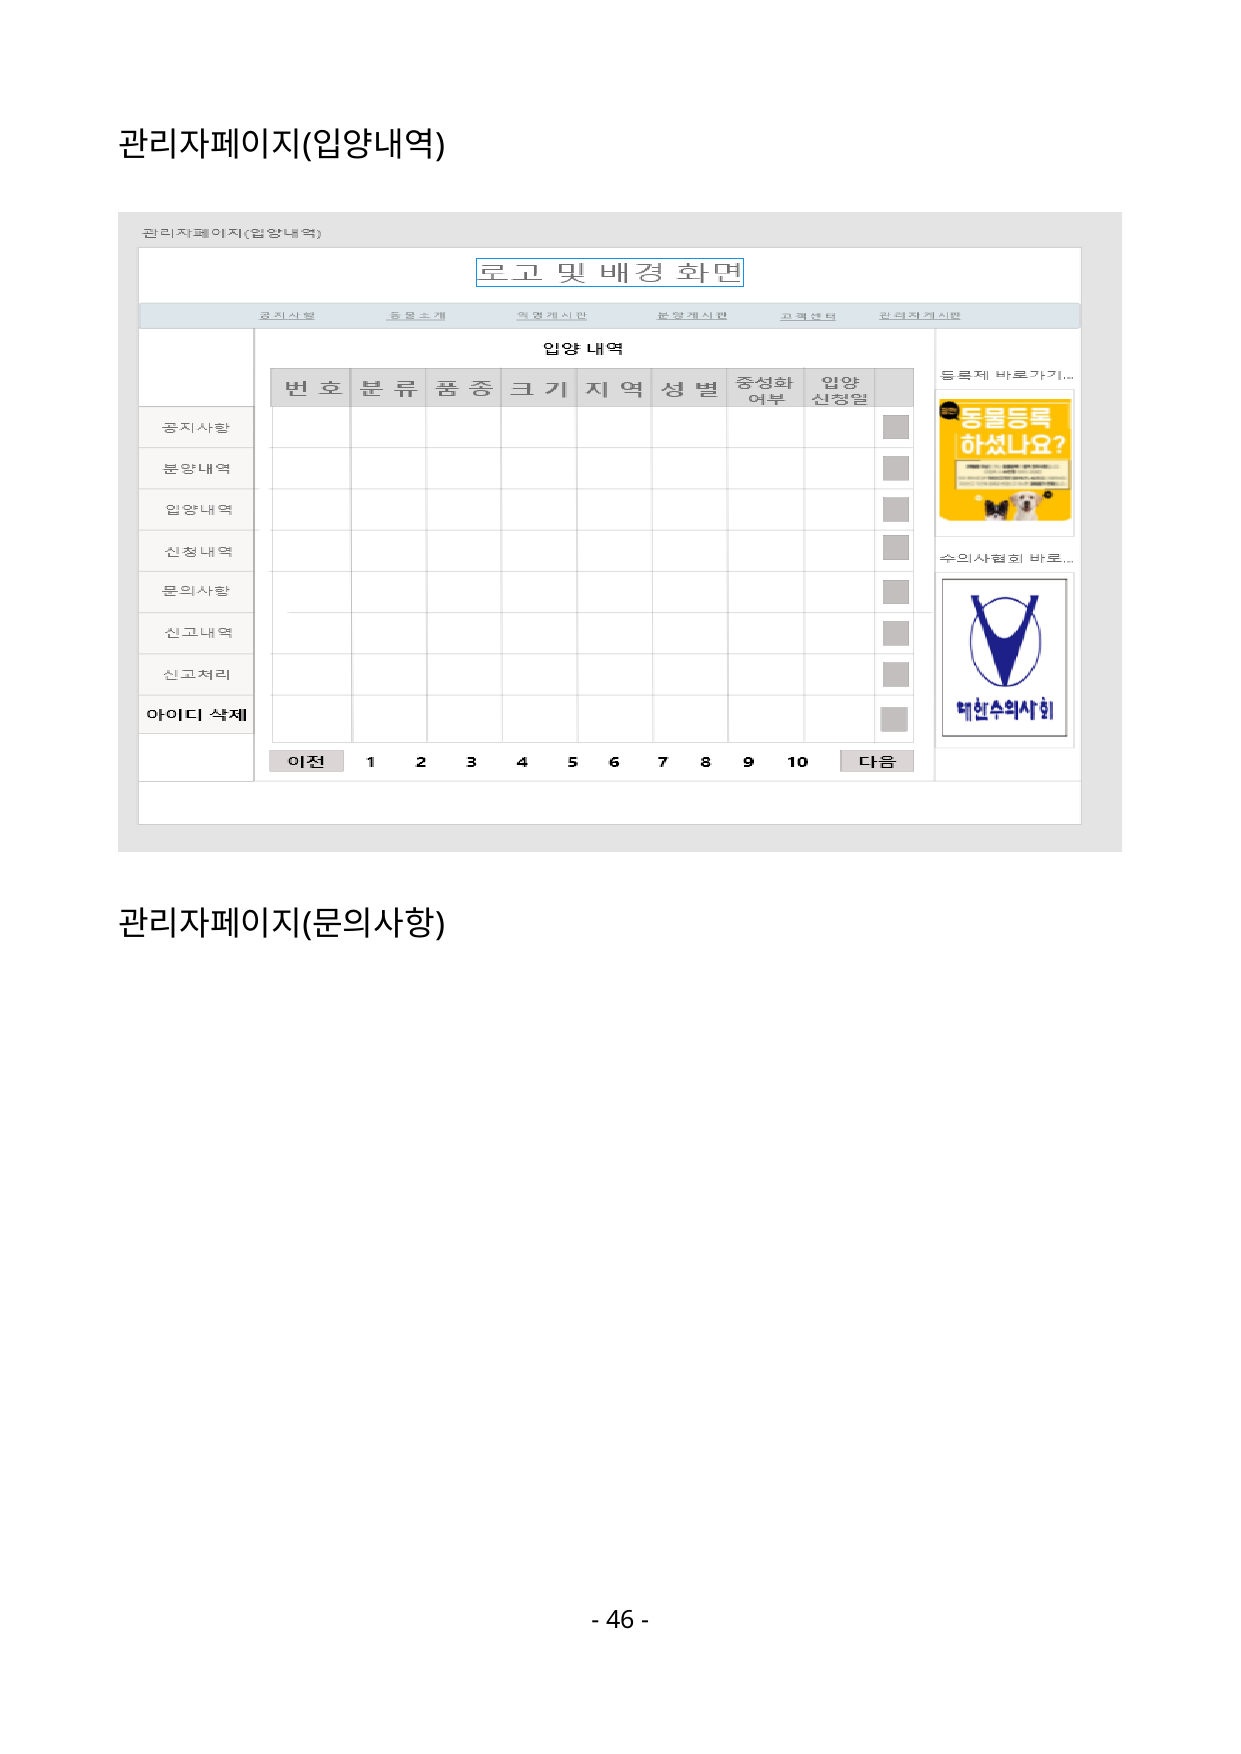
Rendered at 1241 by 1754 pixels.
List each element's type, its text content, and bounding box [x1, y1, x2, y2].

picture [118, 212, 1123, 852]
text 관리자페이지(문의사항) [118, 897, 1122, 945]
text 관리자페이지(입양내역) [118, 118, 1122, 167]
